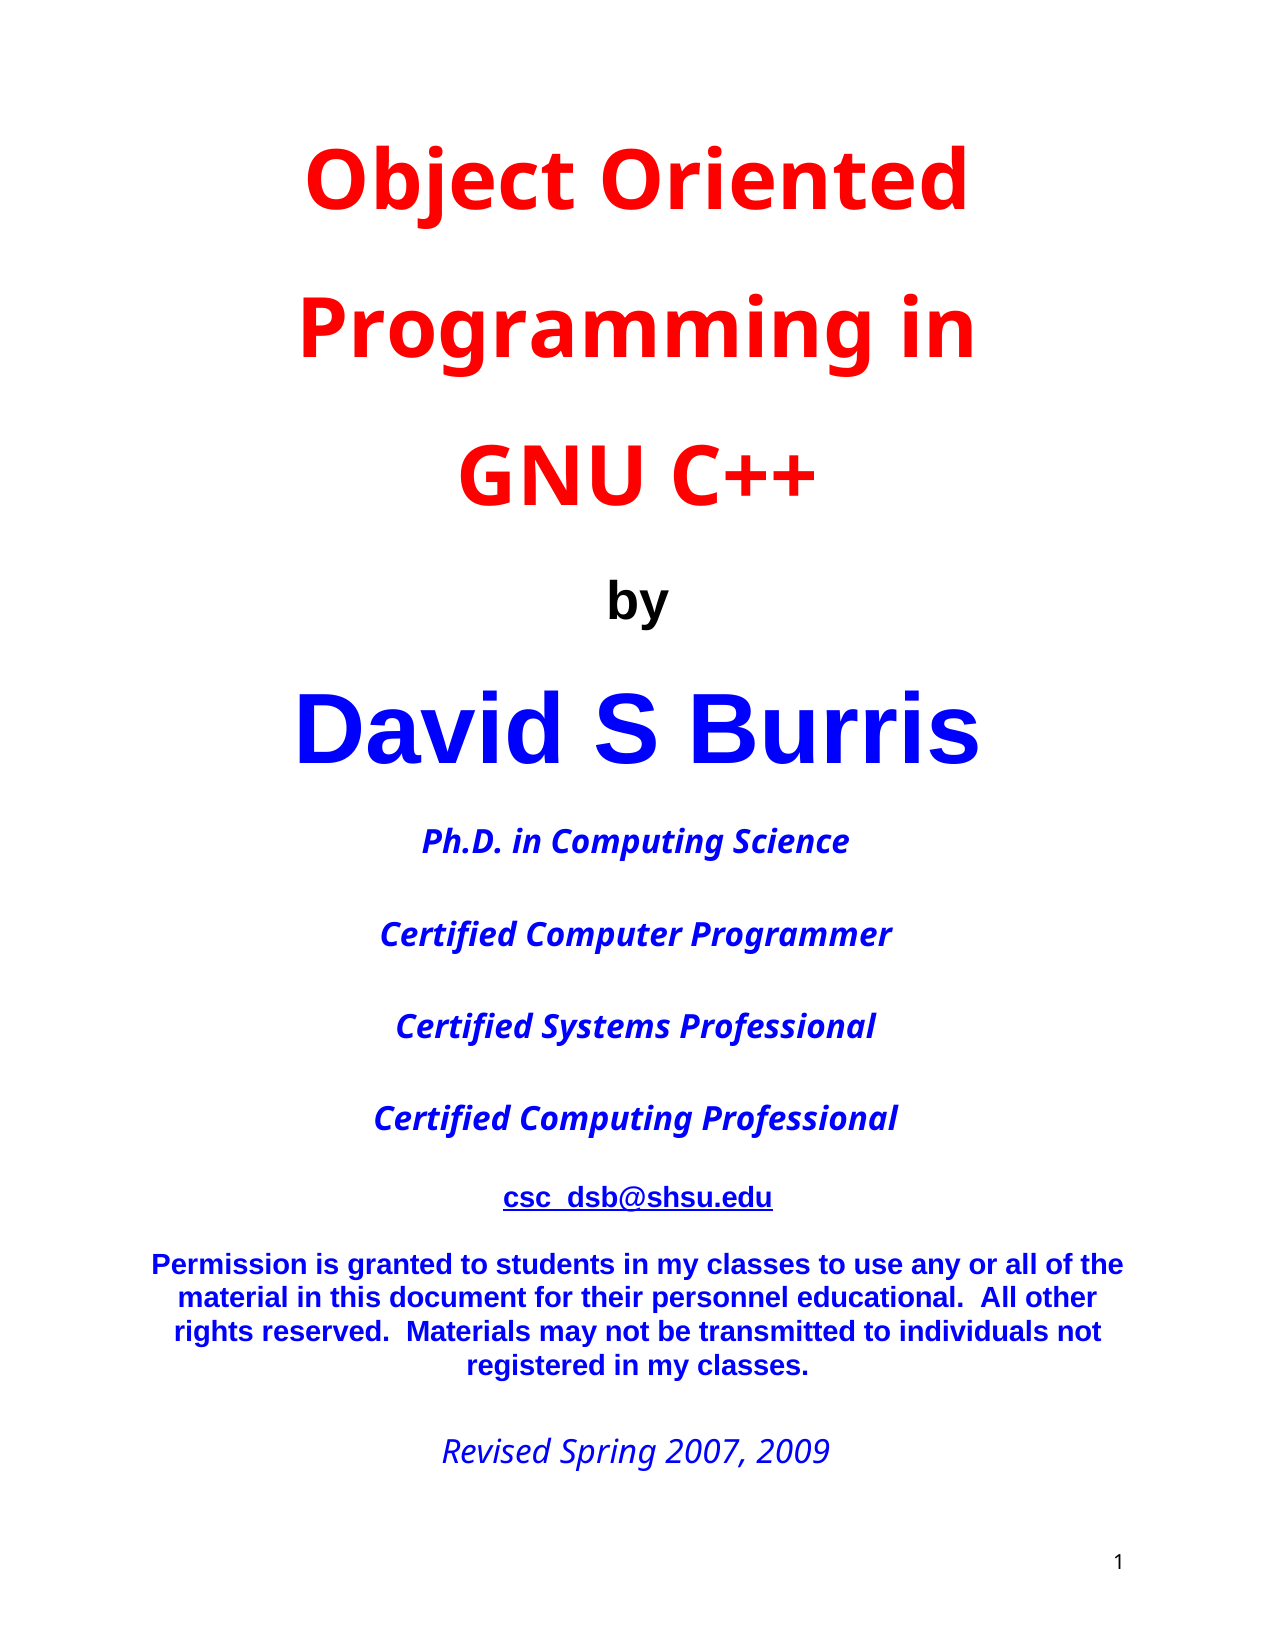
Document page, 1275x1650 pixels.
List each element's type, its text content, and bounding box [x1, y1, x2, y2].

text Ph.D. in Computing Science [150, 818, 1125, 864]
text Certified Systems Professional [150, 1002, 1125, 1048]
text David S Burris [150, 669, 1125, 784]
title csc_dsb@shsu.edu [150, 1180, 1125, 1213]
text Programming in [150, 268, 1125, 382]
text Certified Computing Professional [150, 1094, 1125, 1140]
text Object Oriented [150, 120, 1125, 234]
text by [150, 568, 1125, 631]
text Certified Computer Programmer [150, 910, 1125, 956]
text Revised Spring 2007, 2009 [150, 1427, 1125, 1473]
text GNU C++ [150, 416, 1125, 530]
title Permission is granted to students in my classes to use any or all of the material in this document for their personnel educational. All other rights reserved. Materials may not be transmitted to individuals not registered in my classes. [150, 1247, 1125, 1381]
